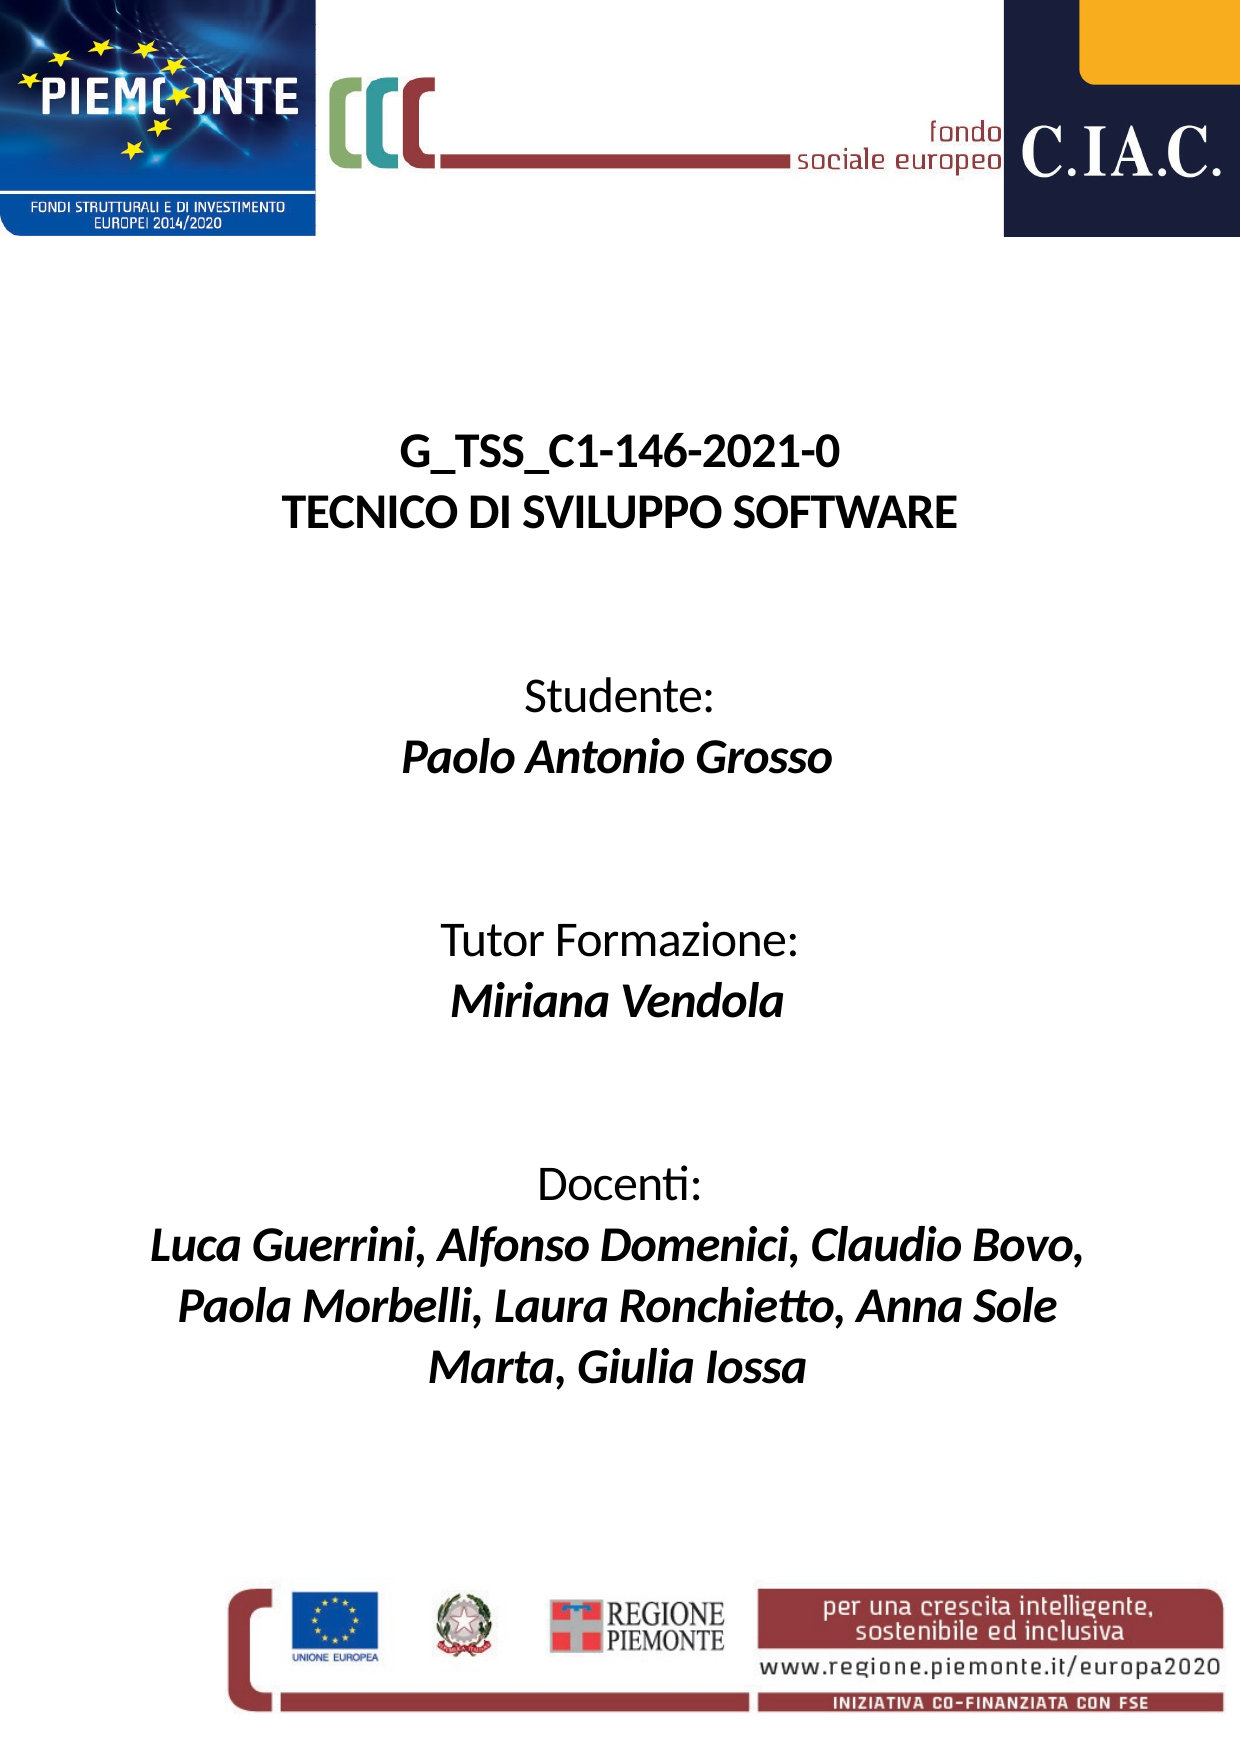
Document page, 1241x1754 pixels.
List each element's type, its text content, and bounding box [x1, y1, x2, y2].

text Luca Guerrini, Alfonso Domenici, Claudio Bovo, Paola Morbelli, Laura Ronchietto, Anna Sole Marta, Giulia Iossa [118, 1213, 1122, 1396]
text G_TSS_C1-146-2021-0 [118, 419, 1122, 480]
text Miriana Vendola [118, 969, 1122, 1030]
text Paolo Antonio Grosso [118, 724, 1122, 786]
text TECNICO DI SVILUPPO SOFTWARE [118, 480, 1122, 541]
picture [0, 0, 1240, 237]
text Studente: [118, 663, 1122, 724]
text Tutor Formazione: [118, 908, 1122, 969]
picture [225, 1577, 1229, 1716]
text Docenti: [118, 1152, 1122, 1213]
